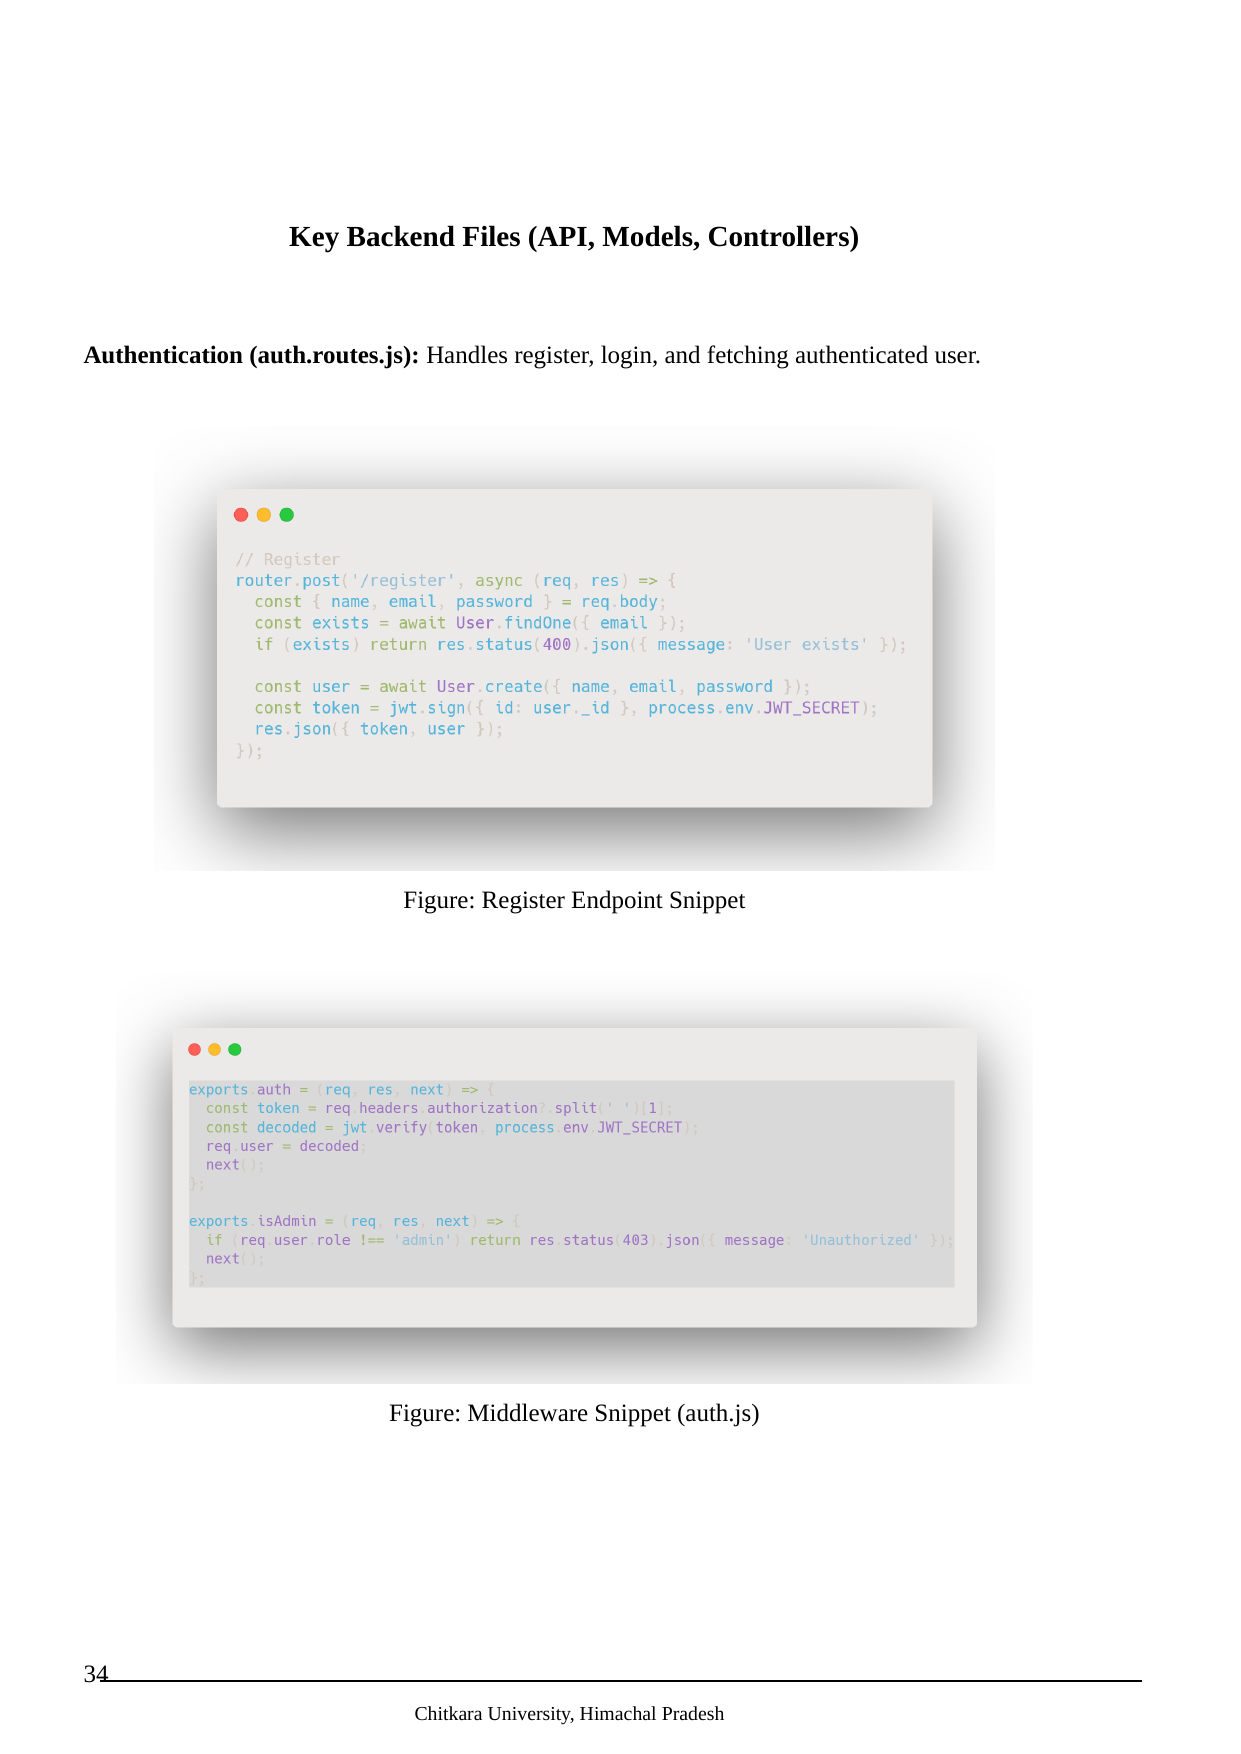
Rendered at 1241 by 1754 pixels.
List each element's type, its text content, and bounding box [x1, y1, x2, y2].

picture [116, 971, 1033, 1384]
text Authentication (auth.routes.js): Handles register, login, and fetching authenticated user. [83, 340, 1065, 368]
subtitle Key Backend Files (API, Models, Controllers) [83, 219, 1065, 252]
text Figure: Register Endpoint Snippet [83, 885, 1065, 914]
text Figure: Middleware Snippet (auth.js) [83, 1398, 1065, 1427]
picture [153, 426, 995, 871]
